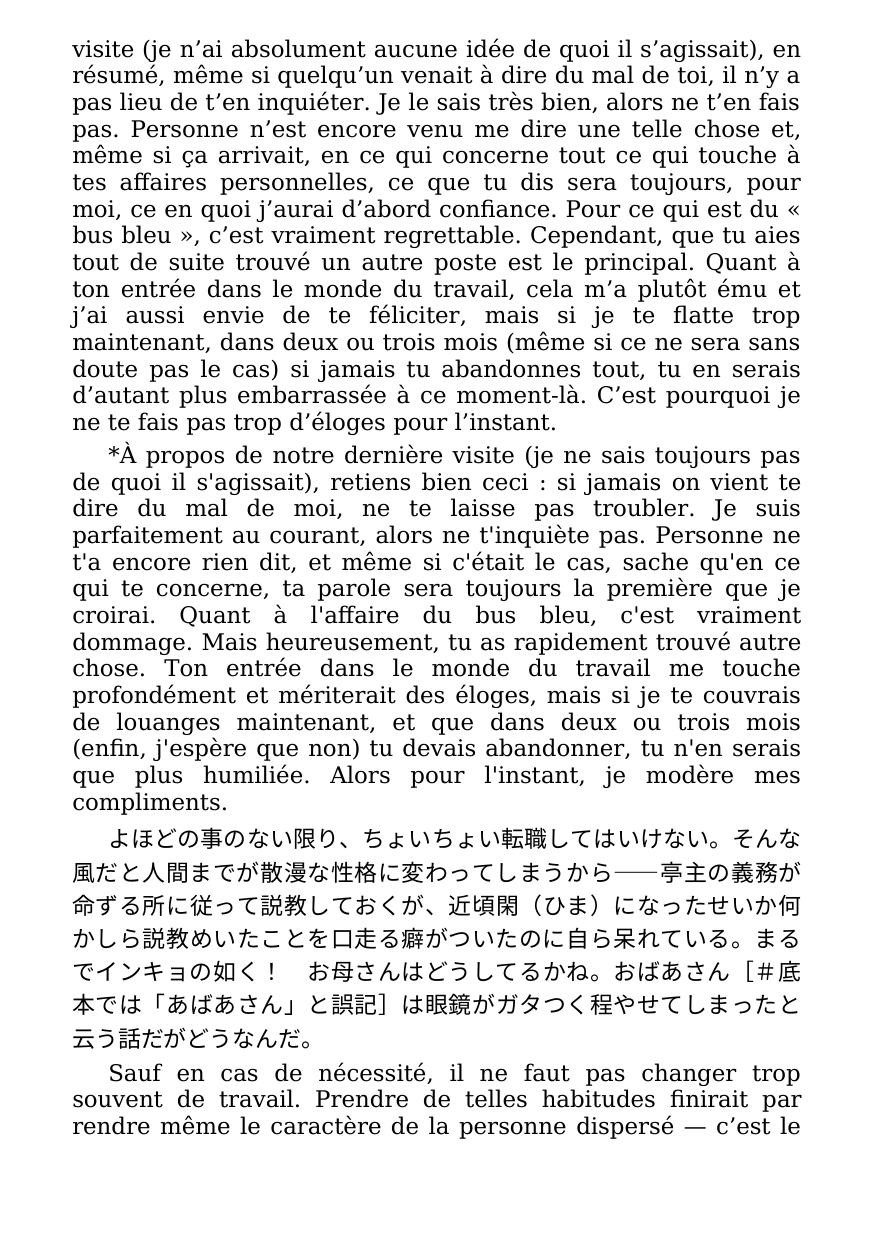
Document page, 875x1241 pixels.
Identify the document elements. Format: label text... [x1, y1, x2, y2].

text よほどの事のない限り、ちょいちょい転職してはいけない。そんな風だと人間までが散漫な性格に変わってしまうから――亭主の義務が命ずる所に従って説教しておくが、近頃閑（ひま）になったせいか何かしら説教めいたことを口走る癖がついたのに自ら呆れている。まるでインキョの如く！ お母さんはどうしてるかね。おばあさん［＃底本では「あばあさん」と誤記］は眼鏡がガタつく程やせてしまったと云う話だがどうなんだ。 [72, 821, 802, 1054]
text Sauf en cas de nécessité, il ne faut pas changer trop souvent de travail. Prendre de telles habitudes finirait par rendre même le caractère de la personne dispersé — c’est le [72, 1060, 802, 1140]
text *À propos de notre dernière visite (je ne sais toujours pas de quoi il s'agissait), retiens bien ceci : si jamais on vient te dire du mal de moi, ne te laisse pas troubler. Je suis parfaitement au courant, alors ne t'inquiète pas. Personne ne t'a encore rien dit, et même si c'était le cas, sache qu'en ce qui te concerne, ta parole sera toujours la première que je croirai. Quant à l'affaire du bus bleu, c'est vraiment dommage. Mais heureusement, tu as rapidement trouvé autre chose. Ton entrée dans le monde du travail me touche profondément et mériterait des éloges, mais si je te couvrais de louanges maintenant, et que dans deux ou trois mois (enfin, j'espère que non) tu devais abandonner, tu n'en serais que plus humiliée. Alors pour l'instant, je modère mes compliments. [72, 442, 802, 815]
text visite (je n’ai absolument aucune idée de quoi il s’agissait), en résumé, même si quelqu’un venait à dire du mal de toi, il n’y a pas lieu de t’en inquiéter. Je le sais très bien, alors ne t’en fais pas. Personne n’est encore venu me dire une telle chose et, même si ça arrivait, en ce qui concerne tout ce qui touche à tes affaires personnelles, ce que tu dis sera toujours, pour moi, ce en quoi j’aurai d’abord confiance. Pour ce qui est du « bus bleu », c’est vraiment regrettable. Cependant, que tu aies tout de suite trouvé un autre poste est le principal. Quant à ton entrée dans le monde du travail, cela m’a plutôt ému et j’ai aussi envie de te féliciter, mais si je te flatte trop maintenant, dans deux ou trois mois (même si ce ne sera sans doute pas le cas) si jamais tu abandonnes tout, tu en serais d’autant plus embarrassée à ce moment-là. C’est pourquoi je ne te fais pas trop d’éloges pour l’instant. [72, 36, 802, 436]
